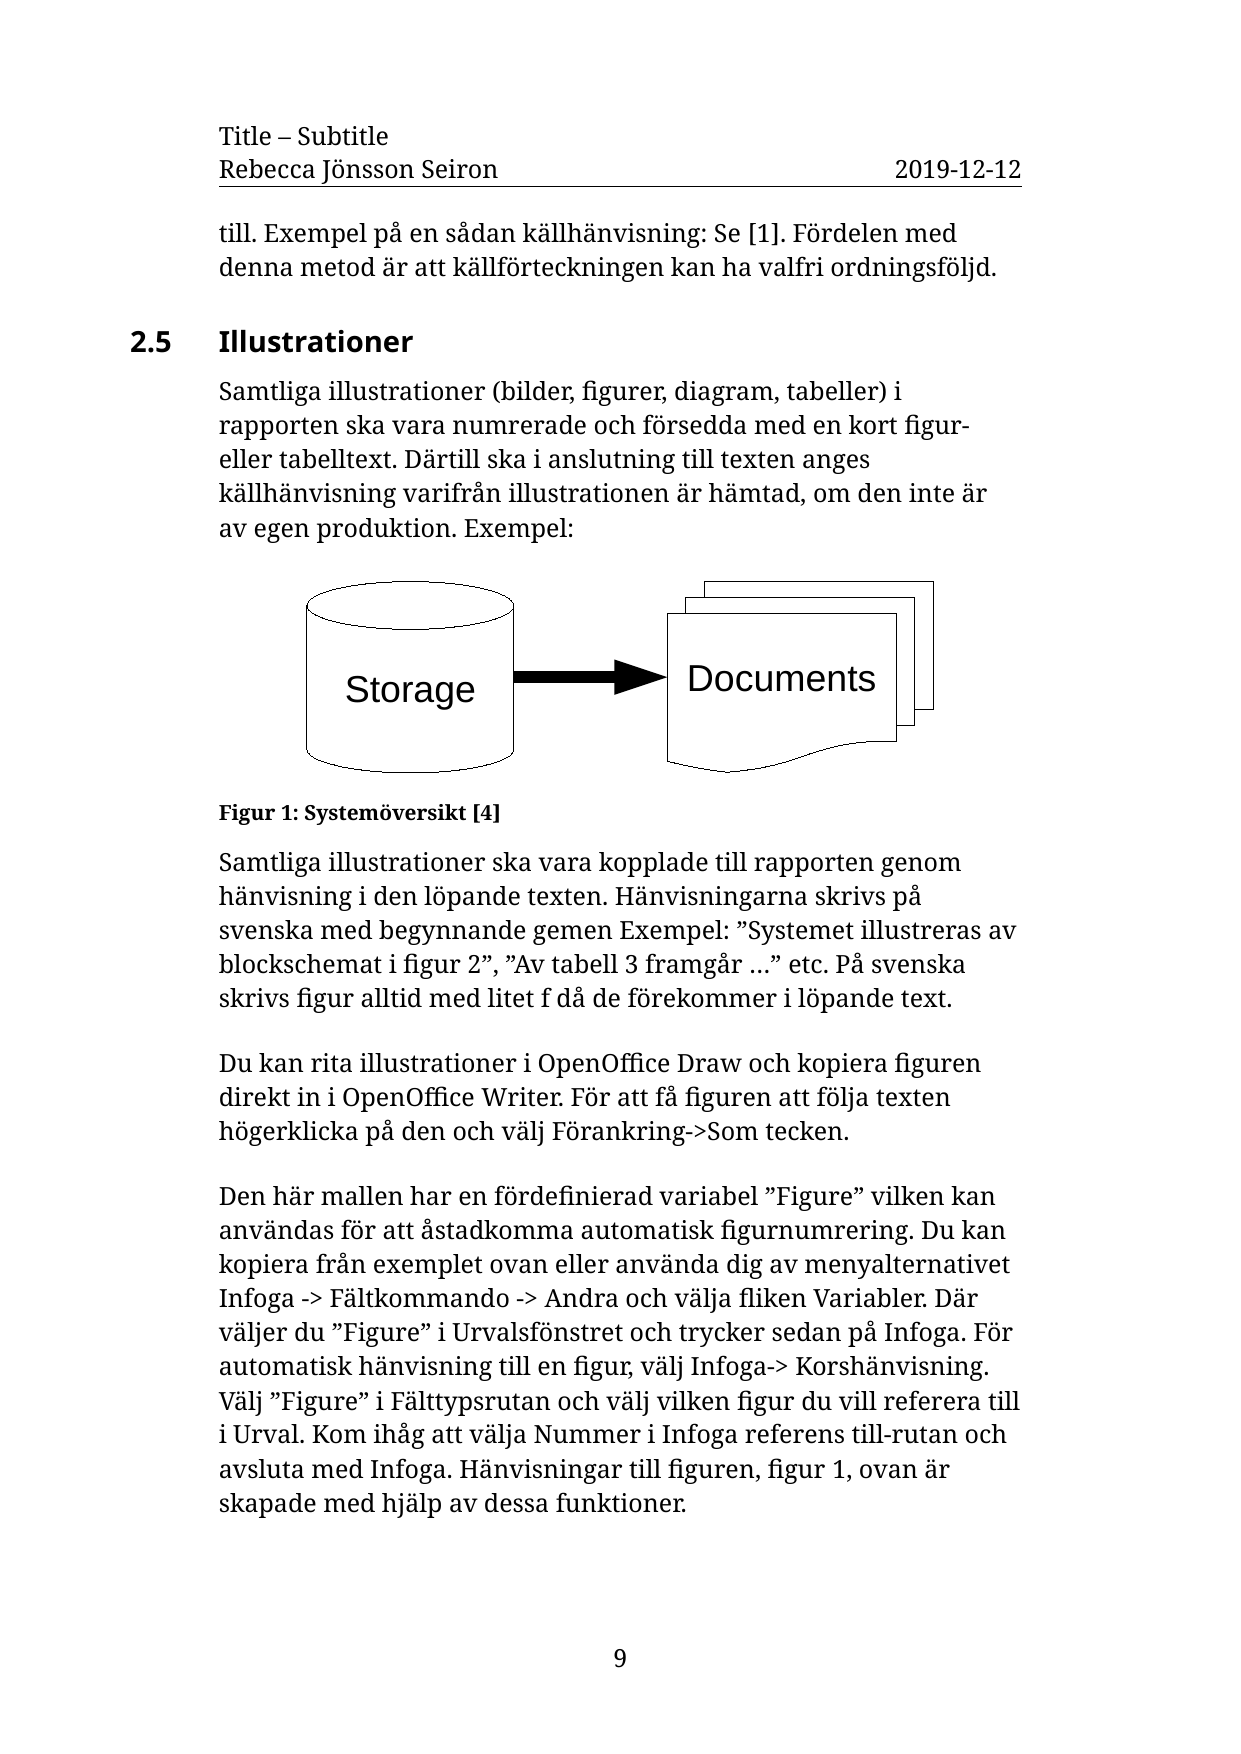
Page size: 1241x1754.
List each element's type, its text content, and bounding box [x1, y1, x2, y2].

text till. Exempel på en sådan källhänvisning: Se [1]. Fördelen med denna metod är att källförteckningen kan ha valfri ordningsföljd. [218, 216, 1022, 284]
subtitle Illustrationer [130, 321, 1022, 361]
text Samtliga illustrationer ska vara kopplade till rapporten genom hänvisning i den löpande texten. Hänvisningarna skrivs på svenska med begynnande gemen Exempel: ”Systemet illustreras av blockschemat i figur 2”, ”Av tabell 3 framgår …” etc. På svenska skrivs figur alltid med litet f då de förekommer i löpande text. [218, 845, 1022, 1015]
text Den här mallen har en fördefinierad variabel ”Figure” vilken kan användas för att åstadkomma automatisk figurnumrering. Du kan kopiera från exemplet ovan eller använda dig av menyalternativet Infoga -> Fältkommando -> Andra och välja fliken Variabler. Där väljer du ”Figure” i Urvalsfönstret och trycker sedan på Infoga. För automatisk hänvisning till en figur, välj Infoga-> Korshänvisning. Välj ”Figure” i Fälttypsrutan och välj vilken figur du vill referera till i Urval. Kom ihåg att välja Nummer i Infoga referens till-rutan och avsluta med Infoga. Hänvisningar till figuren, figur 1, ovan är skapade med hjälp av dessa funktioner. [218, 1179, 1022, 1519]
text Samtliga illustrationer (bilder, figurer, diagram, tabeller) i rapporten ska vara numrerade och försedda med en kort figur- eller tabelltext. Därtill ska i anslutning till texten anges källhänvisning varifrån illustrationen är hämtad, om den inte är av egen produktion. Exempel: [218, 374, 1022, 544]
text Du kan rita illustrationer i OpenOffice Draw och kopiera figuren direkt in i OpenOffice Writer. För att få figuren att följa texten högerklicka på den och välj Förankring->Som tecken. [218, 1046, 1022, 1148]
text Figur 1: Systemöversikt [4] [218, 798, 1022, 826]
